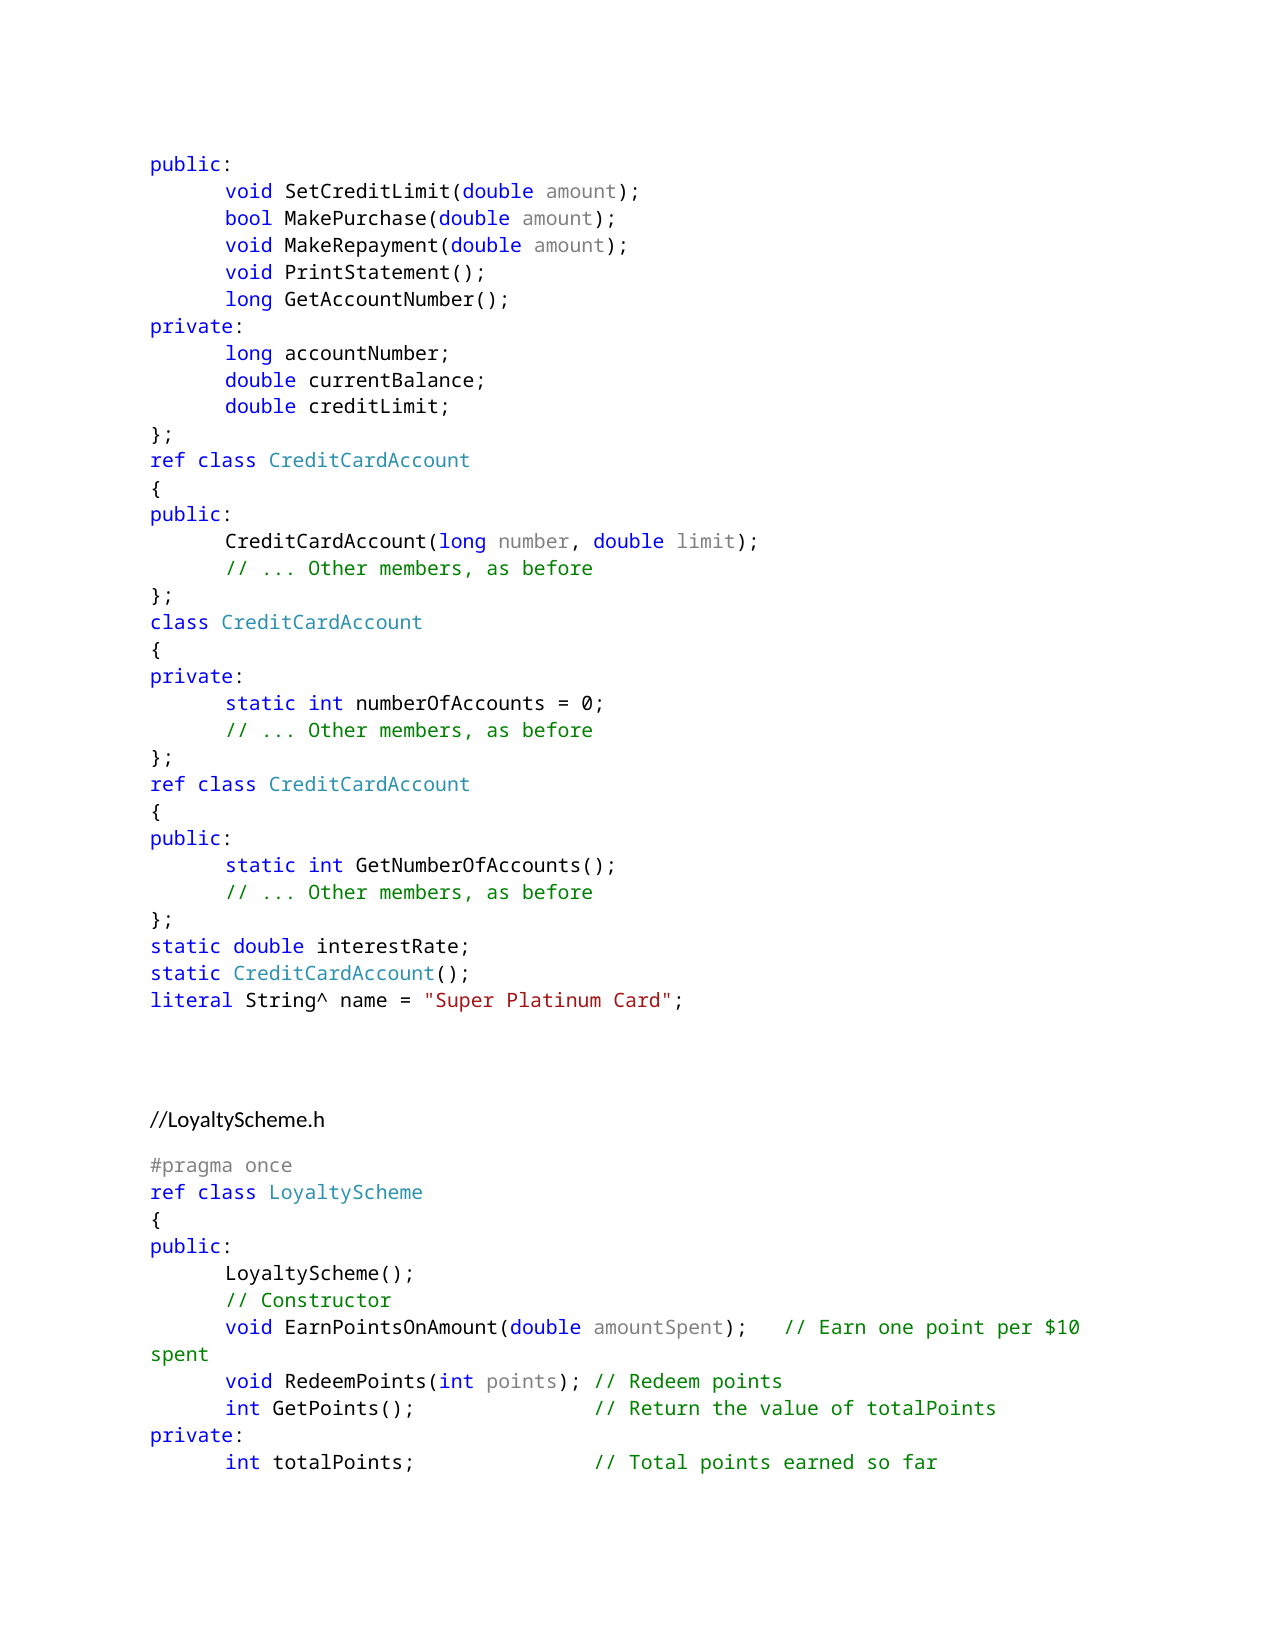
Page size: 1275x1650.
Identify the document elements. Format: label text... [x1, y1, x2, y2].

text { [150, 797, 1125, 824]
text void EarnPointsOnAmount(double amountSpent); // Earn one point per $10 spent [150, 1313, 1125, 1367]
text // ... Other members, as before [150, 555, 1125, 582]
text static double interestRate; [150, 932, 1125, 959]
text static int numberOfAccounts = 0; [150, 689, 1125, 717]
text void MakeRepayment(double amount); [150, 231, 1125, 258]
text bool MakePurchase(double amount); [150, 204, 1125, 231]
text public: [150, 150, 1125, 177]
text }; [150, 743, 1125, 771]
text }; [150, 905, 1125, 932]
text long GetAccountNumber(); [150, 285, 1125, 312]
text public: [150, 1232, 1125, 1259]
text { [150, 474, 1125, 501]
text ref class CreditCardAccount [150, 771, 1125, 797]
text private: [150, 663, 1125, 689]
text private: [150, 312, 1125, 339]
text }; [150, 420, 1125, 447]
text CreditCardAccount(long number, double limit); [150, 528, 1125, 555]
text //LoyaltyScheme.h [150, 1105, 1125, 1133]
text int GetPoints(); // Return the value of totalPoints [150, 1394, 1125, 1421]
text void PrintStatement(); [150, 258, 1125, 285]
text double currentBalance; [150, 366, 1125, 393]
text }; [150, 582, 1125, 609]
text void RedeemPoints(int points); // Redeem points [150, 1367, 1125, 1394]
text int totalPoints; // Total points earned so far [150, 1448, 1125, 1475]
text public: [150, 501, 1125, 528]
text static int GetNumberOfAccounts(); [150, 851, 1125, 878]
text long accountNumber; [150, 339, 1125, 366]
text // Constructor [150, 1286, 1125, 1313]
text static CreditCardAccount(); [150, 959, 1125, 986]
text class CreditCardAccount [150, 609, 1125, 636]
text double creditLimit; [150, 393, 1125, 420]
text void SetCreditLimit(double amount); [150, 177, 1125, 204]
text { [150, 1205, 1125, 1232]
text { [150, 636, 1125, 663]
text // ... Other members, as before [150, 878, 1125, 905]
text #pragma once [150, 1151, 1125, 1178]
text private: [150, 1421, 1125, 1448]
text ref class LoyaltyScheme [150, 1178, 1125, 1205]
text public: [150, 824, 1125, 851]
text // ... Other members, as before [150, 717, 1125, 743]
text literal String^ name = "Super Platinum Card"; [150, 986, 1125, 1013]
text ref class CreditCardAccount [150, 447, 1125, 474]
text LoyaltyScheme(); [150, 1259, 1125, 1286]
